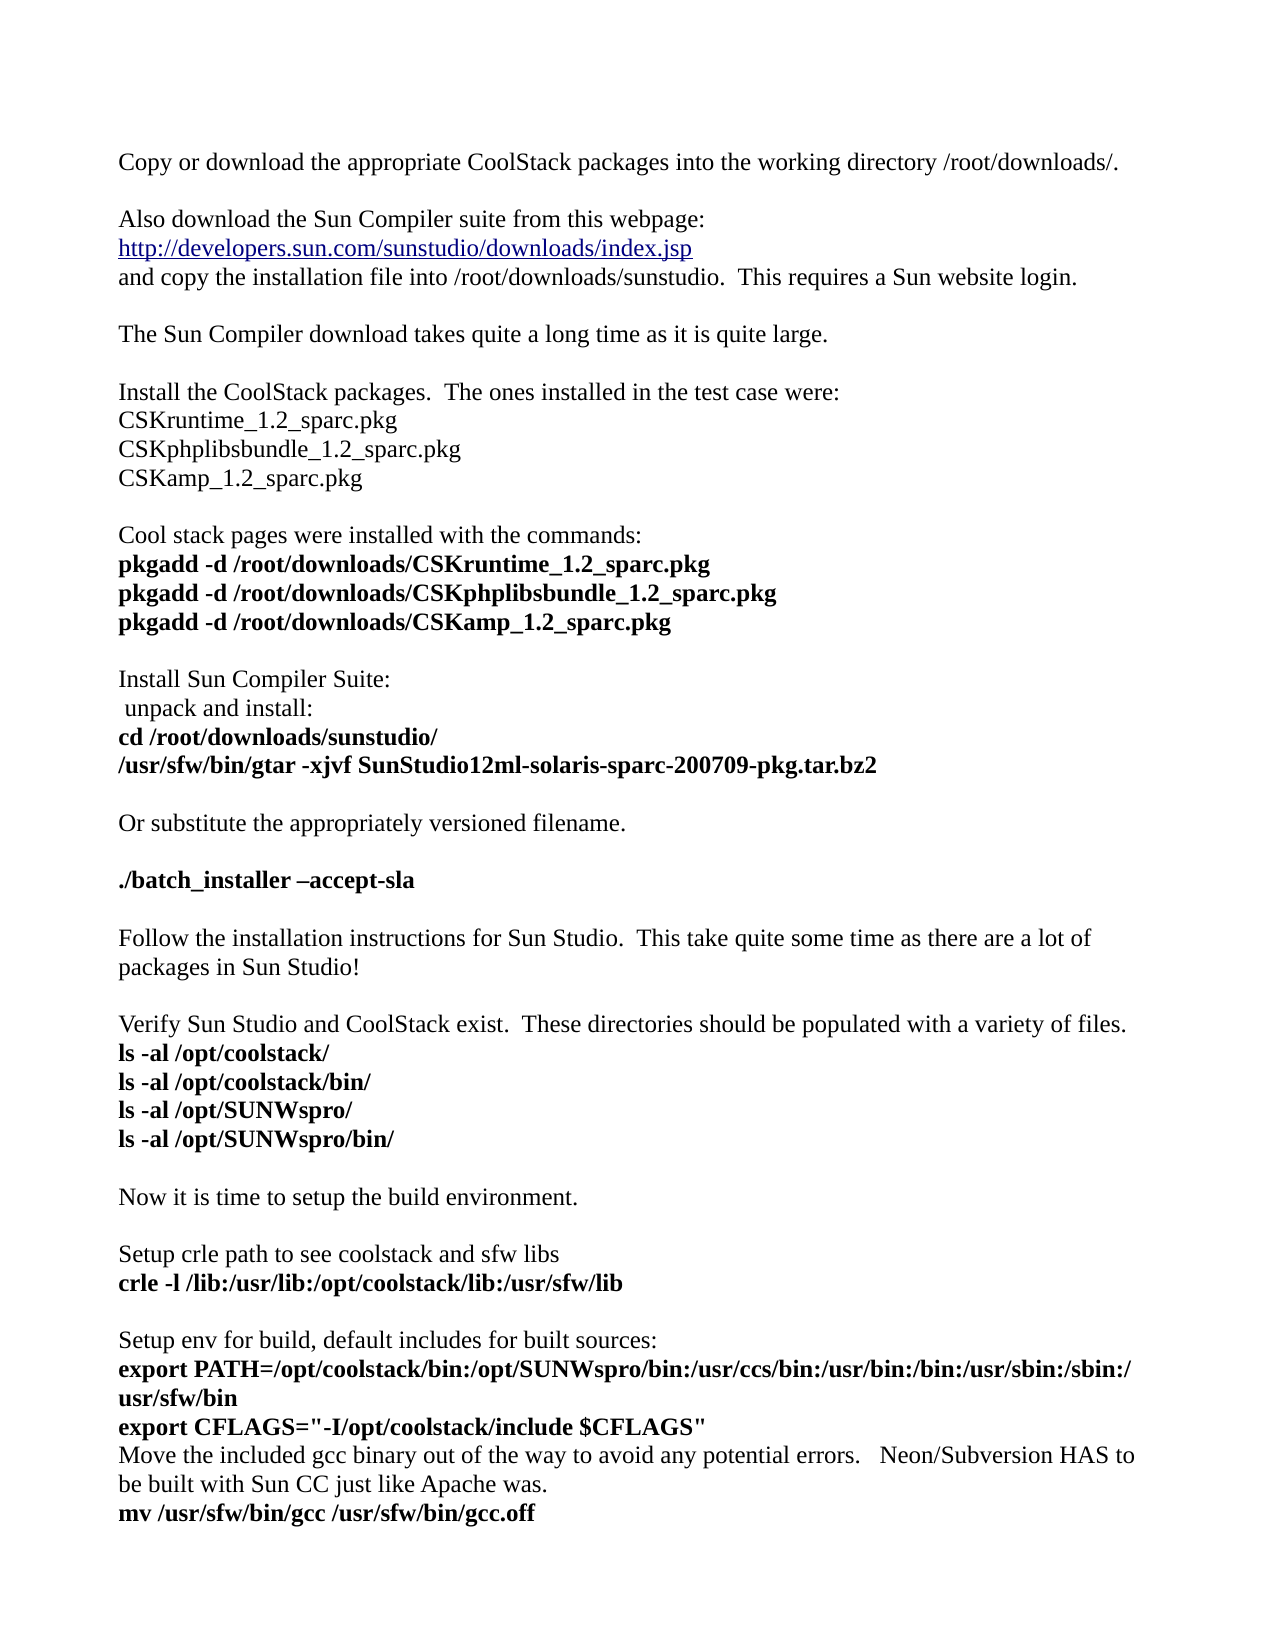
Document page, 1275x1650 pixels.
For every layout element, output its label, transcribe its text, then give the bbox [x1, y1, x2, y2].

text pkgadd -d /root/downloads/CSKamp_1.2_sparc.pkg [118, 607, 1157, 636]
text Copy or download the appropriate CoolStack packages into the working directory /root/downloads/. [118, 147, 1157, 176]
text CSKruntime_1.2_sparc.pkg [118, 406, 1157, 434]
text crle -l /lib:/usr/lib:/opt/coolstack/lib:/usr/sfw/lib [118, 1268, 1157, 1297]
text Now it is time to setup the build environment. [118, 1182, 1157, 1211]
text export PATH=/opt/coolstack/bin:/opt/SUNWspro/bin:/usr/ccs/bin:/usr/bin:/bin:/usr/sbin:/sbin:/usr/sfw/bin [118, 1354, 1157, 1412]
text export CFLAGS="-I/opt/coolstack/include $CFLAGS" [118, 1412, 1157, 1441]
text mv /usr/sfw/bin/gcc /usr/sfw/bin/gcc.off [118, 1498, 1157, 1527]
text ls -al /opt/SUNWspro/ [118, 1096, 1157, 1124]
text ls -al /opt/coolstack/ [118, 1038, 1157, 1067]
text Follow the installation instructions for Sun Studio. This take quite some time as there are a lot of packages in Sun Studio! [118, 923, 1157, 981]
text Setup env for build, default includes for built sources: [118, 1326, 1157, 1354]
text Verify Sun Studio and CoolStack exist. These directories should be populated with a variety of files. [118, 1009, 1157, 1038]
text Install the CoolStack packages. The ones installed in the test case were: [118, 377, 1157, 406]
text Cool stack pages were installed with the commands: [118, 521, 1157, 549]
text cd /root/downloads/sunstudio/ [118, 722, 1157, 751]
text CSKphplibsbundle_1.2_sparc.pkg [118, 434, 1157, 463]
text and copy the installation file into /root/downloads/sunstudio. This requires a Sun website login. [118, 262, 1157, 291]
text Setup crle path to see coolstack and sfw libs [118, 1239, 1157, 1268]
text unpack and install: [118, 693, 1157, 722]
text /usr/sfw/bin/gtar -xjvf SunStudio12ml-solaris-sparc-200709-pkg.tar.bz2 [118, 751, 1157, 779]
text ls -al /opt/coolstack/bin/ [118, 1067, 1157, 1096]
text Move the included gcc binary out of the way to avoid any potential errors. Neon/Subversion HAS to be built with Sun CC just like Apache was. [118, 1441, 1157, 1498]
text Or substitute the appropriately versioned filename. [118, 808, 1157, 837]
text CSKamp_1.2_sparc.pkg [118, 463, 1157, 492]
text pkgadd -d /root/downloads/CSKphplibsbundle_1.2_sparc.pkg [118, 578, 1157, 607]
text Install Sun Compiler Suite: [118, 664, 1157, 693]
text ls -al /opt/SUNWspro/bin/ [118, 1124, 1157, 1153]
text Also download the Sun Compiler suite from this webpage: http://developers.sun.com/sunstudio/downloads/index.jsp [118, 204, 1157, 262]
text pkgadd -d /root/downloads/CSKruntime_1.2_sparc.pkg [118, 549, 1157, 578]
text The Sun Compiler download takes quite a long time as it is quite large. [118, 319, 1157, 348]
text ./batch_installer –accept-sla [118, 866, 1157, 894]
